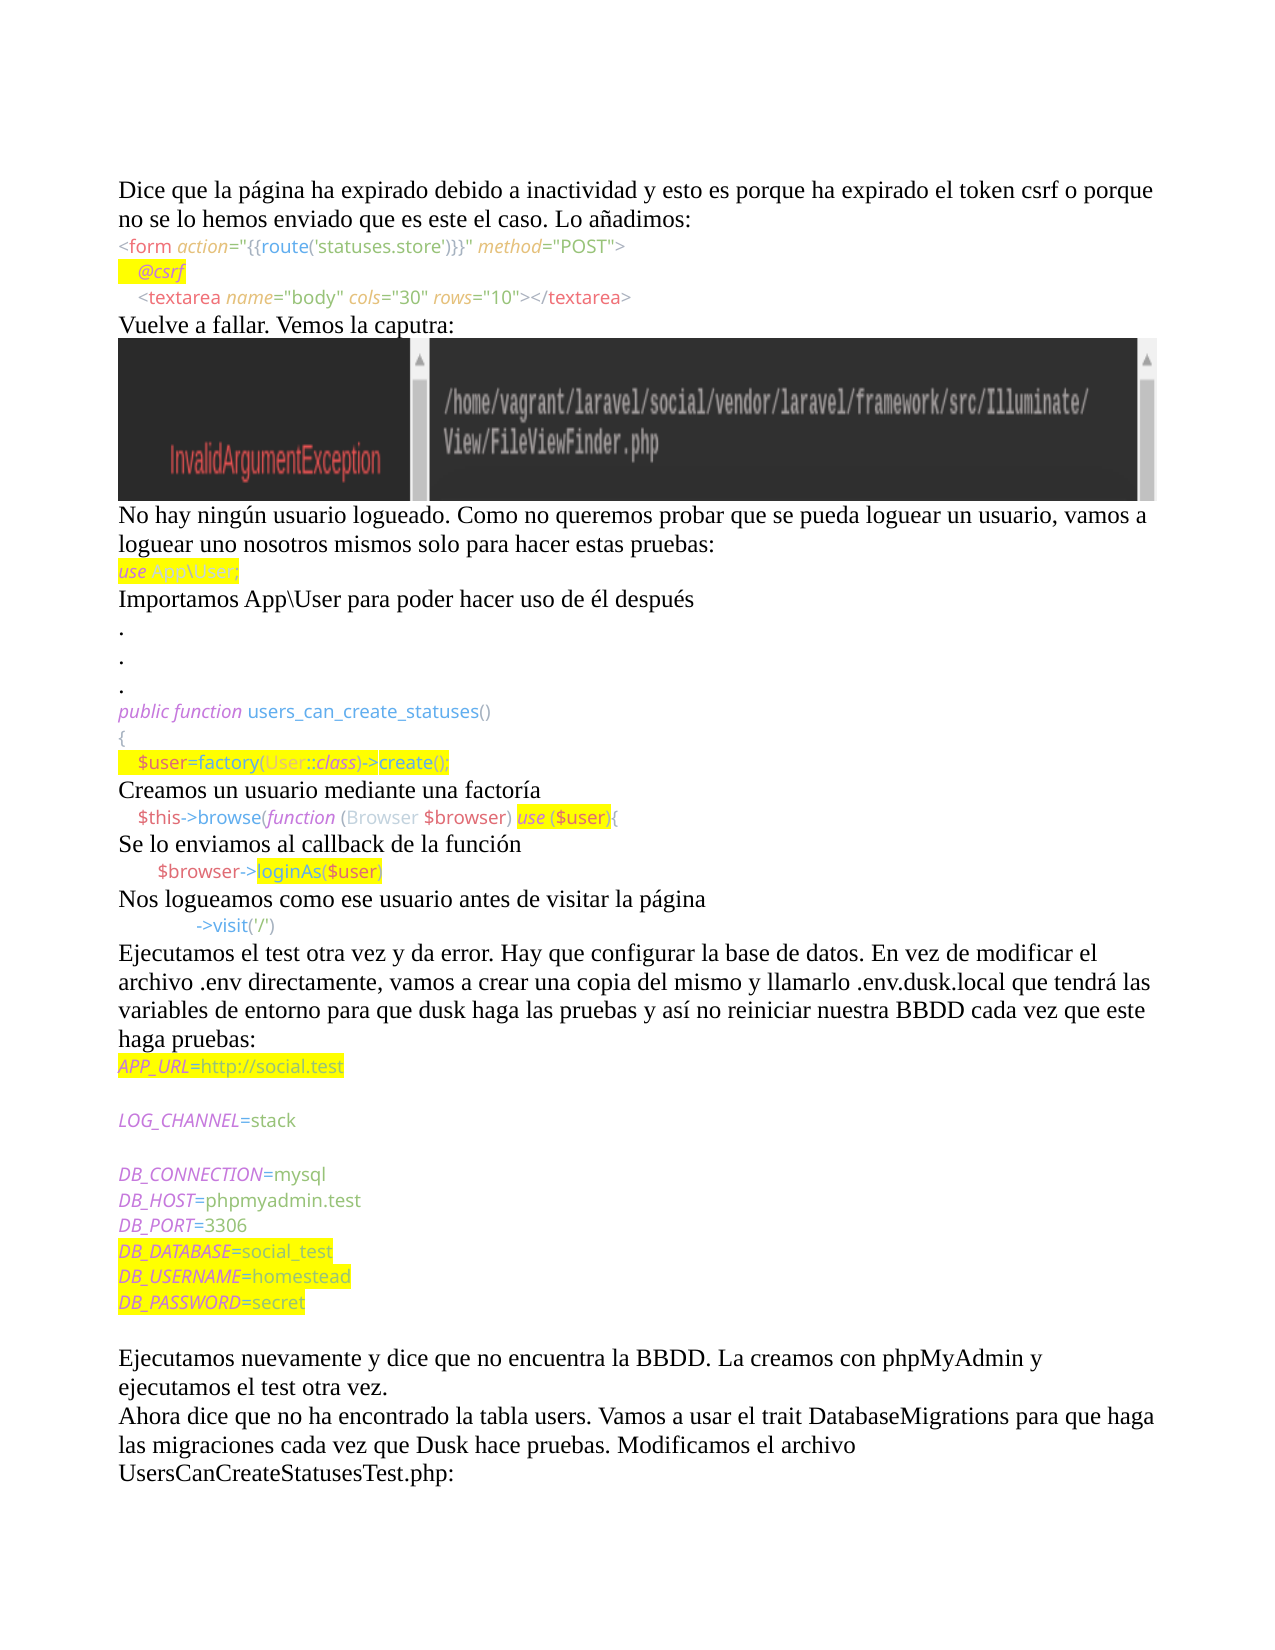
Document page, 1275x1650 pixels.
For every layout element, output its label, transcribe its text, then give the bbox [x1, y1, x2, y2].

text . [118, 612, 1157, 641]
text Nos logueamos como ese usuario antes de visitar la página ->visit('/') [118, 884, 1157, 938]
text Ejecutamos nuevamente y dice que no encuentra la BBDD. La creamos con phpMyAdmin y ejecutamos el test otra vez. [118, 1343, 1157, 1401]
text use App\User; [118, 558, 1157, 584]
text Se lo enviamos al callback de la función $browser->loginAs($user) [118, 829, 1157, 884]
text . [118, 641, 1157, 670]
text public function users_can_create_statuses() { $user=factory(User::class)->create(); Creamos un usuario mediante una factoría $this->browse(function (Browser $browser) use ($user){ [118, 699, 1157, 829]
text No hay ningún usuario logueado. Como no queremos probar que se pueda loguear un usuario, vamos a loguear uno nosotros mismos solo para hacer estas pruebas: [118, 339, 1157, 558]
text <form action="{{route('statuses.store')}}" method="POST"> @csrf <textarea name="body" cols="30" rows="10"></textarea> [118, 233, 1157, 310]
text Ejecutamos el test otra vez y da error. Hay que configurar la base de datos. En vez de modificar el archivo .env directamente, vamos a crear una copia del mismo y llamarlo .env.dusk.local que tendrá las variables de entorno para que dusk haga las pruebas y así no reiniciar nuestra BBDD cada vez que este haga pruebas: [118, 938, 1157, 1053]
text Dice que la página ha expirado debido a inactividad y esto es porque ha expirado el token csrf o porque no se lo hemos enviado que es este el caso. Lo añadimos: [118, 176, 1157, 233]
text Importamos App\User para poder hacer uso de él después [118, 584, 1157, 612]
text APP_URL=http://social.test LOG_CHANNEL=stack DB_CONNECTION=mysql DB_HOST=phpmyadmin.test DB_PORT=3306 DB_DATABASE=social_test DB_USERNAME=homestead DB_PASSWORD=secret [118, 1053, 1157, 1315]
text Ahora dice que no ha encontrado la tabla users. Vamos a usar el trait DatabaseMigrations para que haga las migraciones cada vez que Dusk hace pruebas. Modificamos el archivo UsersCanCreateStatusesTest.php: [118, 1401, 1157, 1487]
text Vuelve a fallar. Vemos la caputra: [118, 310, 1157, 338]
text . [118, 670, 1157, 699]
